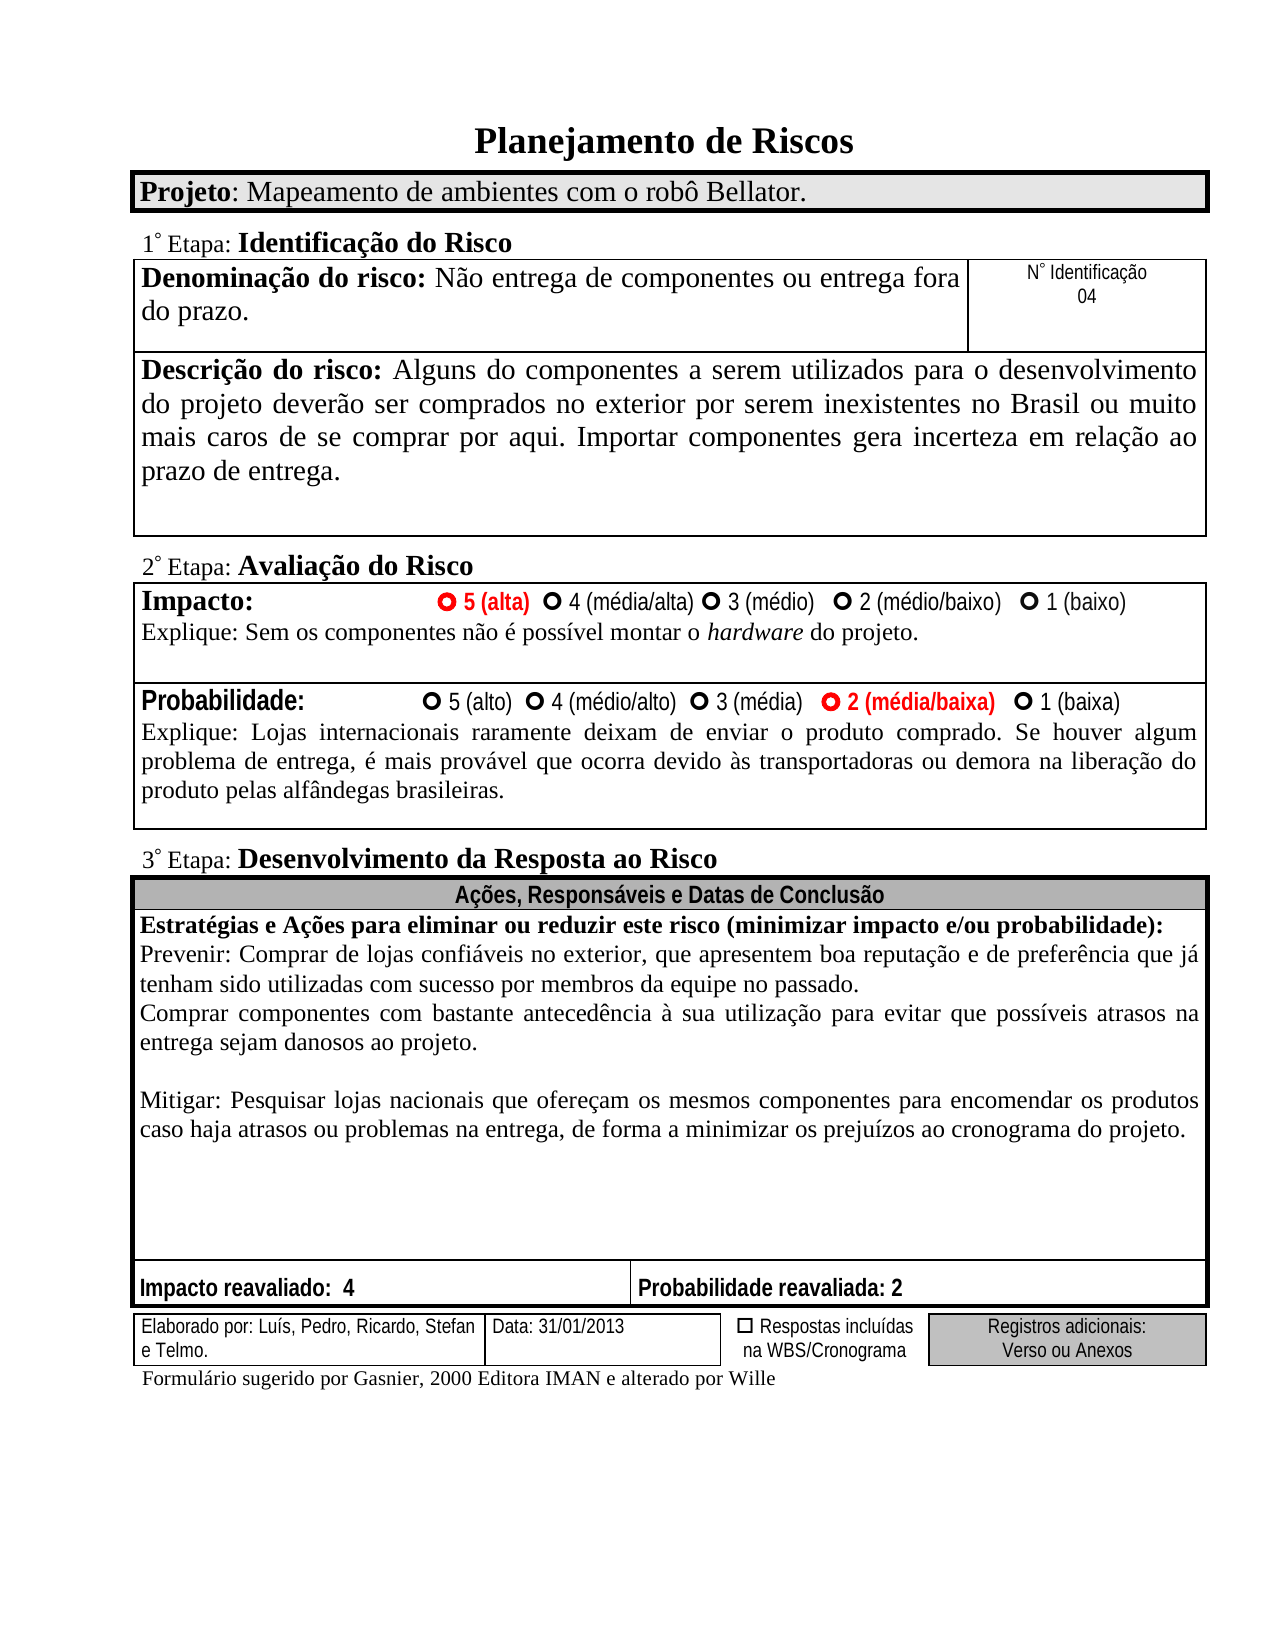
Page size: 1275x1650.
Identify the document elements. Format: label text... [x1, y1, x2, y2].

table_header Denominação do risco: Não entrega de componentes ou entrega fora do prazo. [135, 260, 967, 351]
text Formulário sugerido por Gasnier, 2000 Editora IMAN e alterado por Wille [142, 1366, 1186, 1390]
table_header Registros adicionais: Verso ou Anexos [930, 1315, 1205, 1365]
table_cell Impacto reavaliado: 4 [135, 1261, 630, 1304]
table_header Data: 31/01/2013 [486, 1315, 720, 1365]
table_header Impacto:  5 (alta)  4 (média/alta)  3 (médio)  2 (médio/baixo)  1 (baixo) Explique: Sem os componentes não é possível montar o hardware do projeto. [135, 584, 1205, 682]
text 2 Etapa: Avaliação do Risco [142, 548, 1186, 582]
table_cell Descrição do risco: Alguns do componentes a serem utilizados para o desenvolvimento do projeto deverão ser comprados no exterior por serem inexistentes no Brasil ou muito mais caros de se comprar por aqui. Importar componentes gera incerteza em relação ao prazo de entrega. [135, 353, 1205, 535]
text 1 Etapa: Identificação do Risco [142, 225, 1186, 258]
table_header Elaborado por: Luís, Pedro, Ricardo, Stefan e Telmo. [135, 1315, 484, 1365]
text Planejamento de Riscos [142, 118, 1186, 161]
table_header N Identificação 04 [969, 260, 1205, 351]
table_header  Respostas incluídas na WBS/Cronograma [721, 1313, 928, 1365]
table_header Ações, Responsáveis e Datas de Conclusão [135, 880, 1205, 909]
table_cell Probabilidade:  5 (alto)  4 (médio/alto)  3 (média)  2 (média/baixa)  1 (baixa) Explique: Lojas internacionais raramente deixam de enviar o produto comprado. Se houver algum problema de entrega, é mais provável que ocorra devido às transportadoras ou demora na liberação do produto pelas alfândegas brasileiras. [135, 684, 1205, 828]
table_header Projeto: Mapeamento de ambientes com o robô Bellator. [135, 175, 1205, 208]
table_cell Estratégias e Ações para eliminar ou reduzir este risco (minimizar impacto e/ou probabilidade): Prevenir: Comprar de lojas confiáveis no exterior, que apresentem boa reputação e de preferência que já tenham sido utilizadas com sucesso por membros da equipe no passado. Comprar componentes com bastante antecedência à sua utilização para evitar que possíveis atrasos na entrega sejam danosos ao projeto. Mitigar: Pesquisar lojas nacionais que ofereçam os mesmos componentes para encomendar os produtos caso haja atrasos ou problemas na entrega, de forma a minimizar os prejuízos ao cronograma do projeto. [135, 910, 1205, 1259]
text 3 Etapa: Desenvolvimento da Resposta ao Risco [142, 842, 1186, 875]
table_cell Probabilidade reavaliada: 2 [631, 1261, 1205, 1304]
